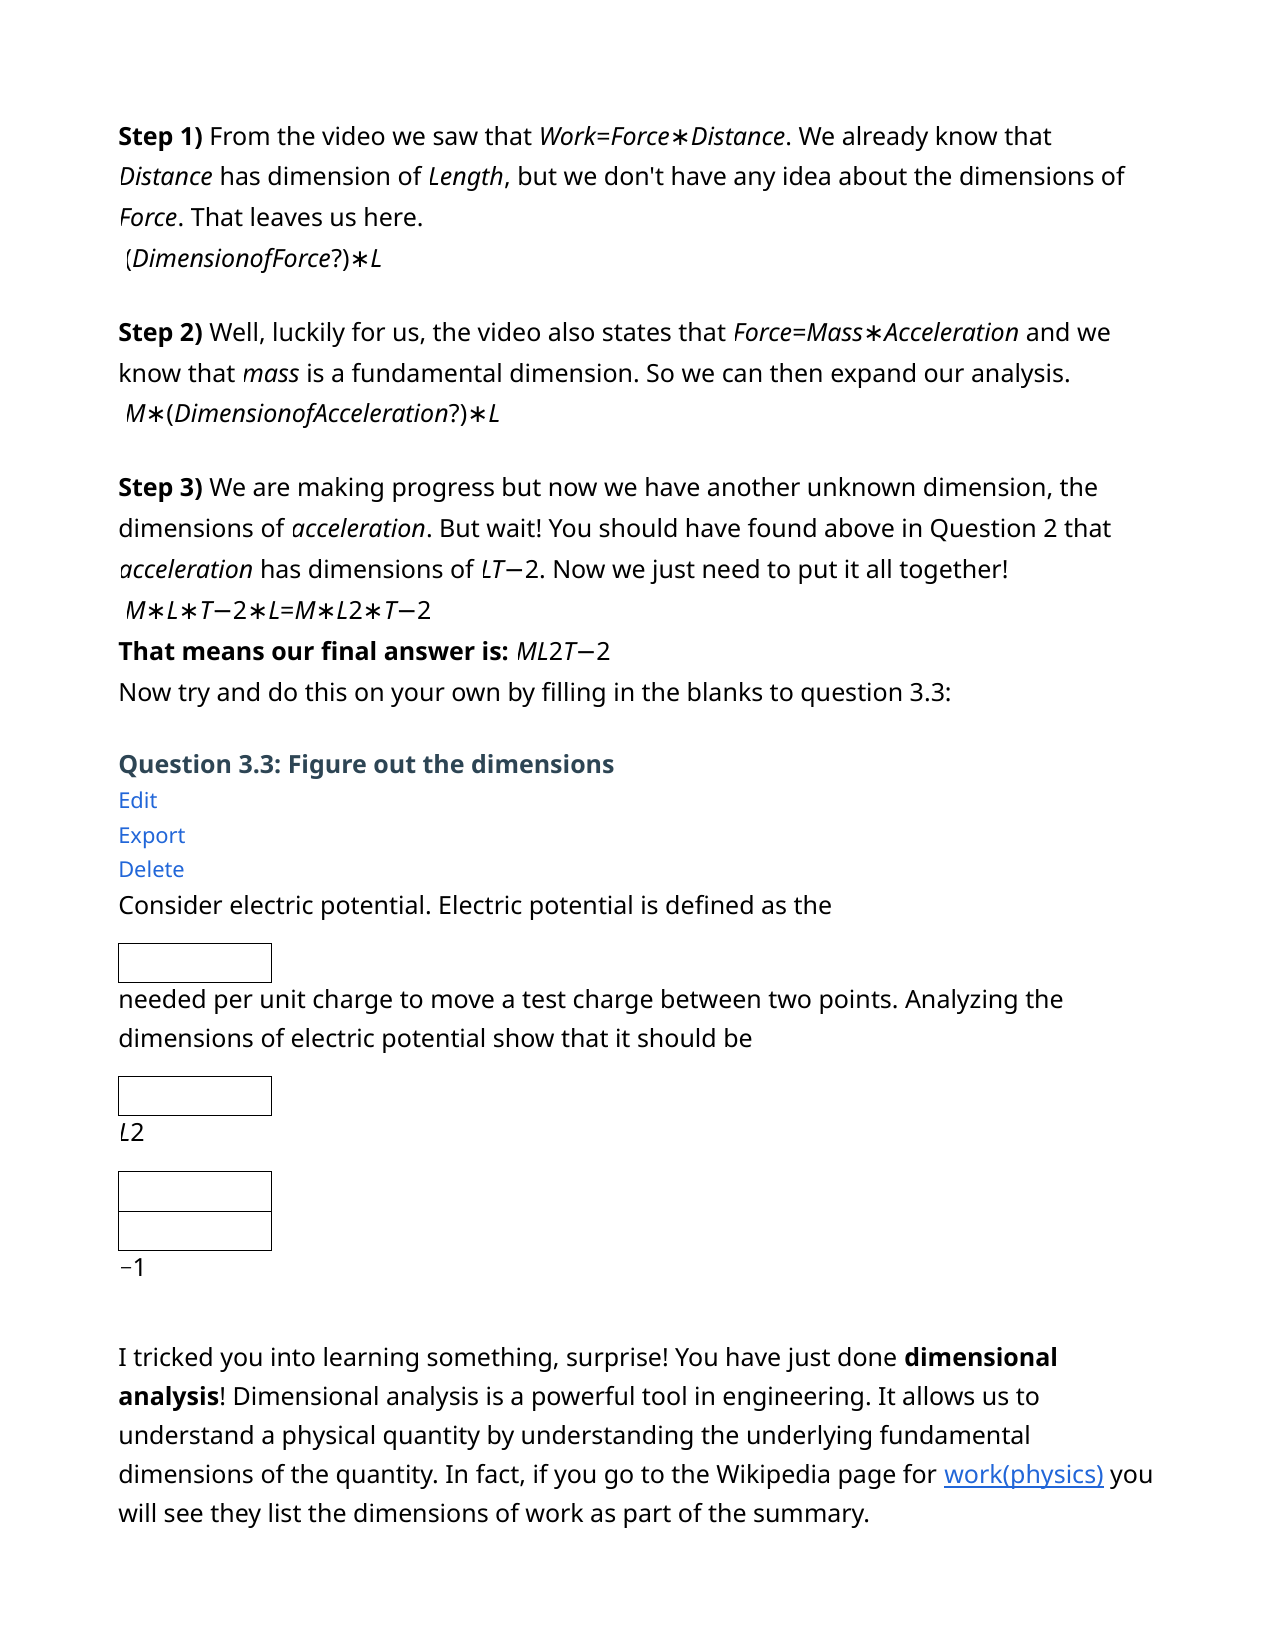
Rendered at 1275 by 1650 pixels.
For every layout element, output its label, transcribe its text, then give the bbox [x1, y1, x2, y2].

text L2 [118, 1115, 1141, 1149]
text That means our final answer is: ML2T−2 [118, 633, 1157, 667]
text Consider electric potential. Electric potential is defined as the [118, 888, 1141, 922]
text Now try and do this on your own by filling in the blanks to question 3.3: [118, 674, 1157, 708]
text Edit [118, 786, 1157, 815]
text Step 1) From the video we saw that Work=Force∗Distance. We already know that Distance has dimension of Length, but we don't have any idea about the dimensions of Force. That leaves us here. [118, 118, 1157, 234]
text −1 [118, 1250, 1141, 1284]
text Export [118, 820, 1157, 849]
text Step 3) We are making progress but now we have another unknown dimension, the dimensions of acceleration. But wait! You should have found above in Question 2 that acceleration has dimensions of LT−2. Now we just need to put it all together! [118, 470, 1157, 586]
text Delete [118, 854, 1157, 884]
text Step 2) Well, luckily for us, the video also states that Force=Mass∗Acceleration and we know that mass is a fundamental dimension. So we can then expand our analysis. [118, 314, 1157, 389]
text Question 3.3: Figure out the dimensions [118, 746, 1133, 780]
text needed per unit charge to move a test charge between two points. Analyzing the dimensions of electric potential show that it should be [118, 982, 1141, 1055]
text M∗L∗T−2∗L=M∗L2∗T−2 [118, 592, 1157, 627]
text M∗(DimensionofAcceleration?)∗L [118, 396, 1157, 430]
text (DimensionofForce?)∗L [118, 241, 1157, 275]
text I tricked you into learning something, surprise! You have just done dimensional analysis! Dimensional analysis is a powerful tool in engineering. It allows us to understand a physical quantity by understanding the underlying fundamental dimensions of the quantity. In fact, if you go to the Wikipedia page for work(physics) you will see they list the dimensions of work as part of the summary. [118, 1339, 1157, 1530]
